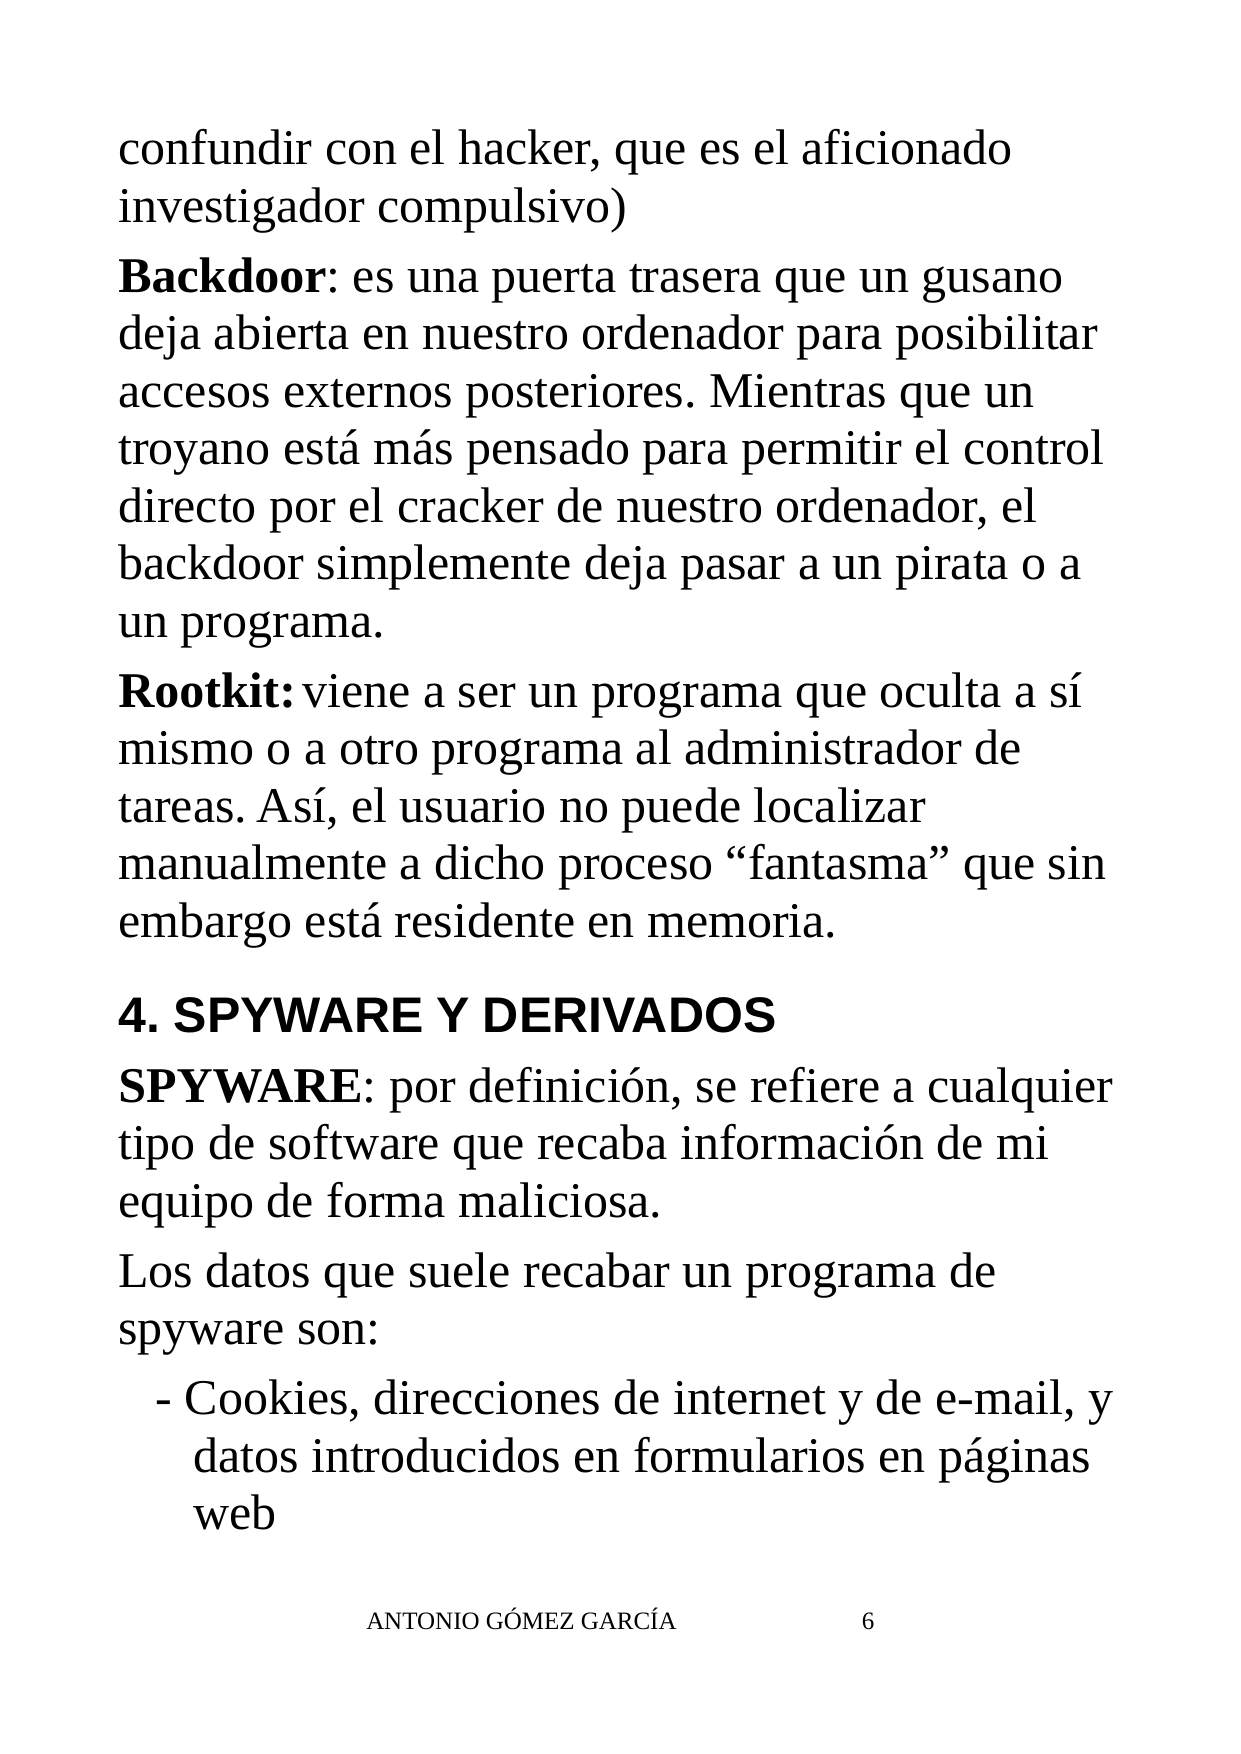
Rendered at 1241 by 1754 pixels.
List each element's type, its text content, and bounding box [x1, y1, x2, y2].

text SPYWARE: por definición, se refiere a cualquier tipo de software que recaba información de mi equipo de forma maliciosa. [118, 1056, 1122, 1228]
text - Cookies, direcciones de internet y de e-mail, y datos introducidos en formularios en páginas web [156, 1368, 1122, 1541]
subtitle 4. SPYWARE Y DERIVADOS [118, 986, 1122, 1043]
text Backdoor: es una puerta trasera que un gusano deja abierta en nuestro ordenador para posibilitar accesos externos posteriores. Mientras que un troyano está más pensado para permitir el control directo por el cracker de nuestro ordenador, el backdoor simplemente deja pasar a un pirata o a un programa. [118, 246, 1122, 648]
text Los datos que suele recabar un programa de spyware son: [118, 1241, 1122, 1356]
text Rootkit: viene a ser un programa que oculta a sí mismo o a otro programa al administrador de tareas. Así, el usuario no puede localizar manualmente a dicho proceso “fantasma” que sin embargo está residente en memoria. [118, 661, 1122, 948]
text confundir con el hacker, que es el aficionado investigador compulsivo) [118, 118, 1122, 233]
